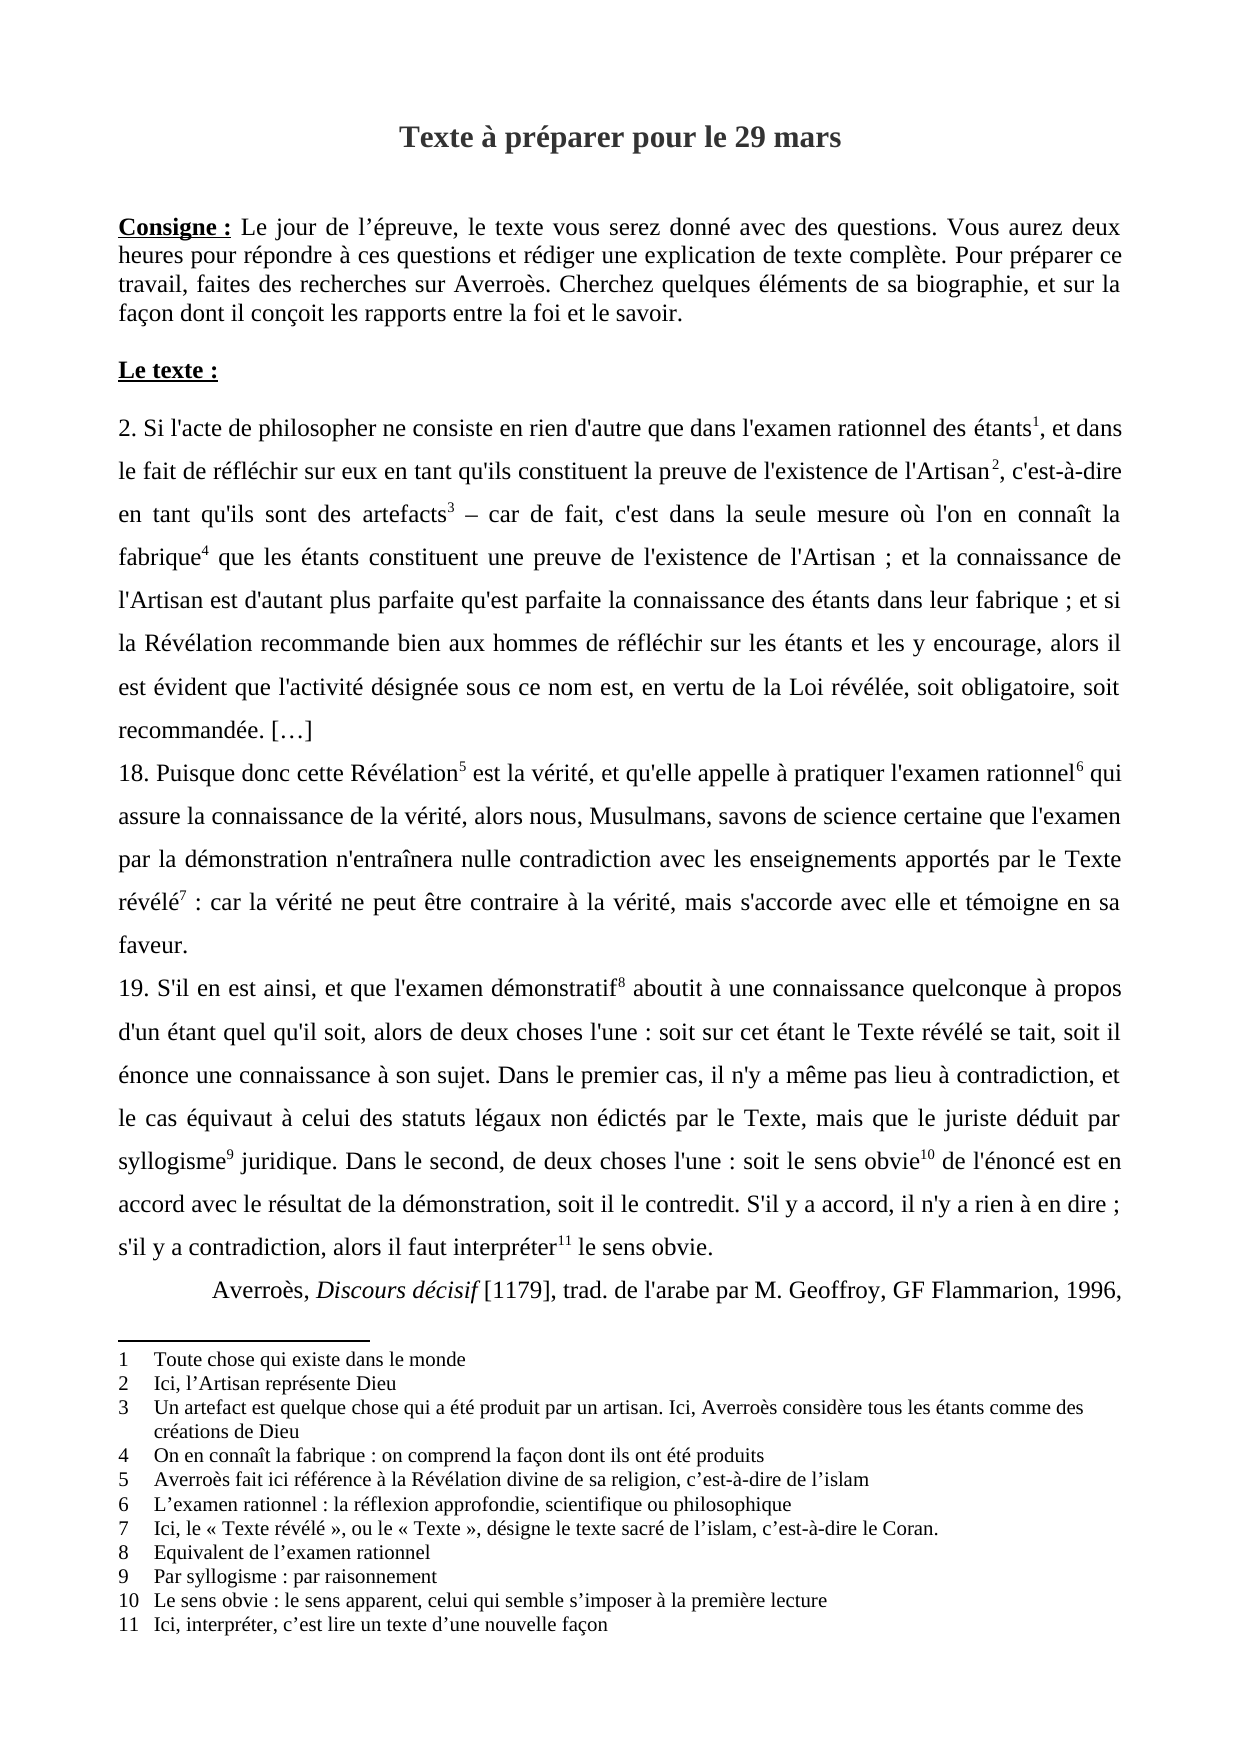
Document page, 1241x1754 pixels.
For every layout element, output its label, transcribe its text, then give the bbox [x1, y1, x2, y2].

text 19. S'il en est ainsi, et que l'examen démonstratif aboutit à une connaissance quelconque à propos d'un étant quel qu'il soit, alors de deux choses l'une : soit sur cet étant le Texte révélé se tait, soit il énonce une connaissance à son sujet. Dans le premier cas, il n'y a même pas lieu à contradiction, et le cas équivaut à celui des statuts légaux non édictés par le Texte, mais que le juriste déduit par syllogisme juridique. Dans le second, de deux choses l'une : soit le sens obvie de l'énoncé est en accord avec le résultat de la démonstration, soit il le contredit. S'il y a accord, il n'y a rien à en dire ; s'il y a contradiction, alors il faut interpréter le sens obvie. [118, 973, 1122, 1261]
text Un artefact est quelque chose qui a été produit par un artisan. Ici, Averroès considère tous les étants comme des créations de Dieu [118, 1395, 1122, 1443]
text Ici, le « Texte révélé », ou le « Texte », désigne le texte sacré de l’islam, c’est-à-dire le Coran. [118, 1516, 1122, 1539]
text Ici, interpréter, c’est lire un texte d’une nouvelle façon [118, 1612, 1122, 1636]
text On en connaît la fabrique : on comprend la façon dont ils ont été produits [118, 1443, 1122, 1467]
text Averroès fait ici référence à la Révélation divine de sa religion, c’est-à-dire de l’islam [118, 1467, 1122, 1491]
text Equivalent de l’examen rationnel [118, 1539, 1122, 1564]
text Texte à préparer pour le 29 mars [118, 118, 1122, 154]
text Le texte : [118, 355, 1122, 384]
text Averroès, Discours décisif [1179], trad. de l'arabe par M. Geoffroy, GF Flammarion, 1996, [118, 1275, 1122, 1304]
text L’examen rationnel : la réflexion approfondie, scientifique ou philosophique [118, 1491, 1122, 1516]
text Toute chose qui existe dans le monde [118, 1347, 1122, 1371]
text Ici, l’Artisan représente Dieu [118, 1371, 1122, 1395]
text 2. Si l'acte de philosopher ne consiste en rien d'autre que dans l'examen rationnel des étants, et dans le fait de réfléchir sur eux en tant qu'ils constituent la preuve de l'existence de l'Artisan, c'est-à-dire en tant qu'ils sont des artefacts – car de fait, c'est dans la seule mesure où l'on en connaît la fabrique que les étants constituent une preuve de l'existence de l'Artisan ; et la connaissance de l'Artisan est d'autant plus parfaite qu'est parfaite la connaissance des étants dans leur fabrique ; et si la Révélation recommande bien aux hommes de réfléchir sur les étants et les y encourage, alors il est évident que l'activité désignée sous ce nom est, en vertu de la Loi révélée, soit obligatoire, soit recommandée. […] [118, 413, 1122, 743]
text Par syllogisme : par raisonnement [118, 1564, 1122, 1588]
text Consigne : Le jour de l’épreuve, le texte vous serez donné avec des questions. Vous aurez deux heures pour répondre à ces questions et rédiger une explication de texte complète. Pour préparer ce travail, faites des recherches sur Averroès. Cherchez quelques éléments de sa biographie, et sur la façon dont il conçoit les rapports entre la foi et le savoir. [118, 212, 1122, 327]
text Le sens obvie : le sens apparent, celui qui semble s’imposer à la première lecture [118, 1588, 1122, 1612]
text 18. Puisque donc cette Révélation est la vérité, et qu'elle appelle à pratiquer l'examen rationnel qui assure la connaissance de la vérité, alors nous, Musulmans, savons de science certaine que l'examen par la démonstration n'entraînera nulle contradiction avec les enseignements apportés par le Texte révélé : car la vérité ne peut être contraire à la vérité, mais s'accorde avec elle et témoigne en sa faveur. [118, 758, 1122, 959]
